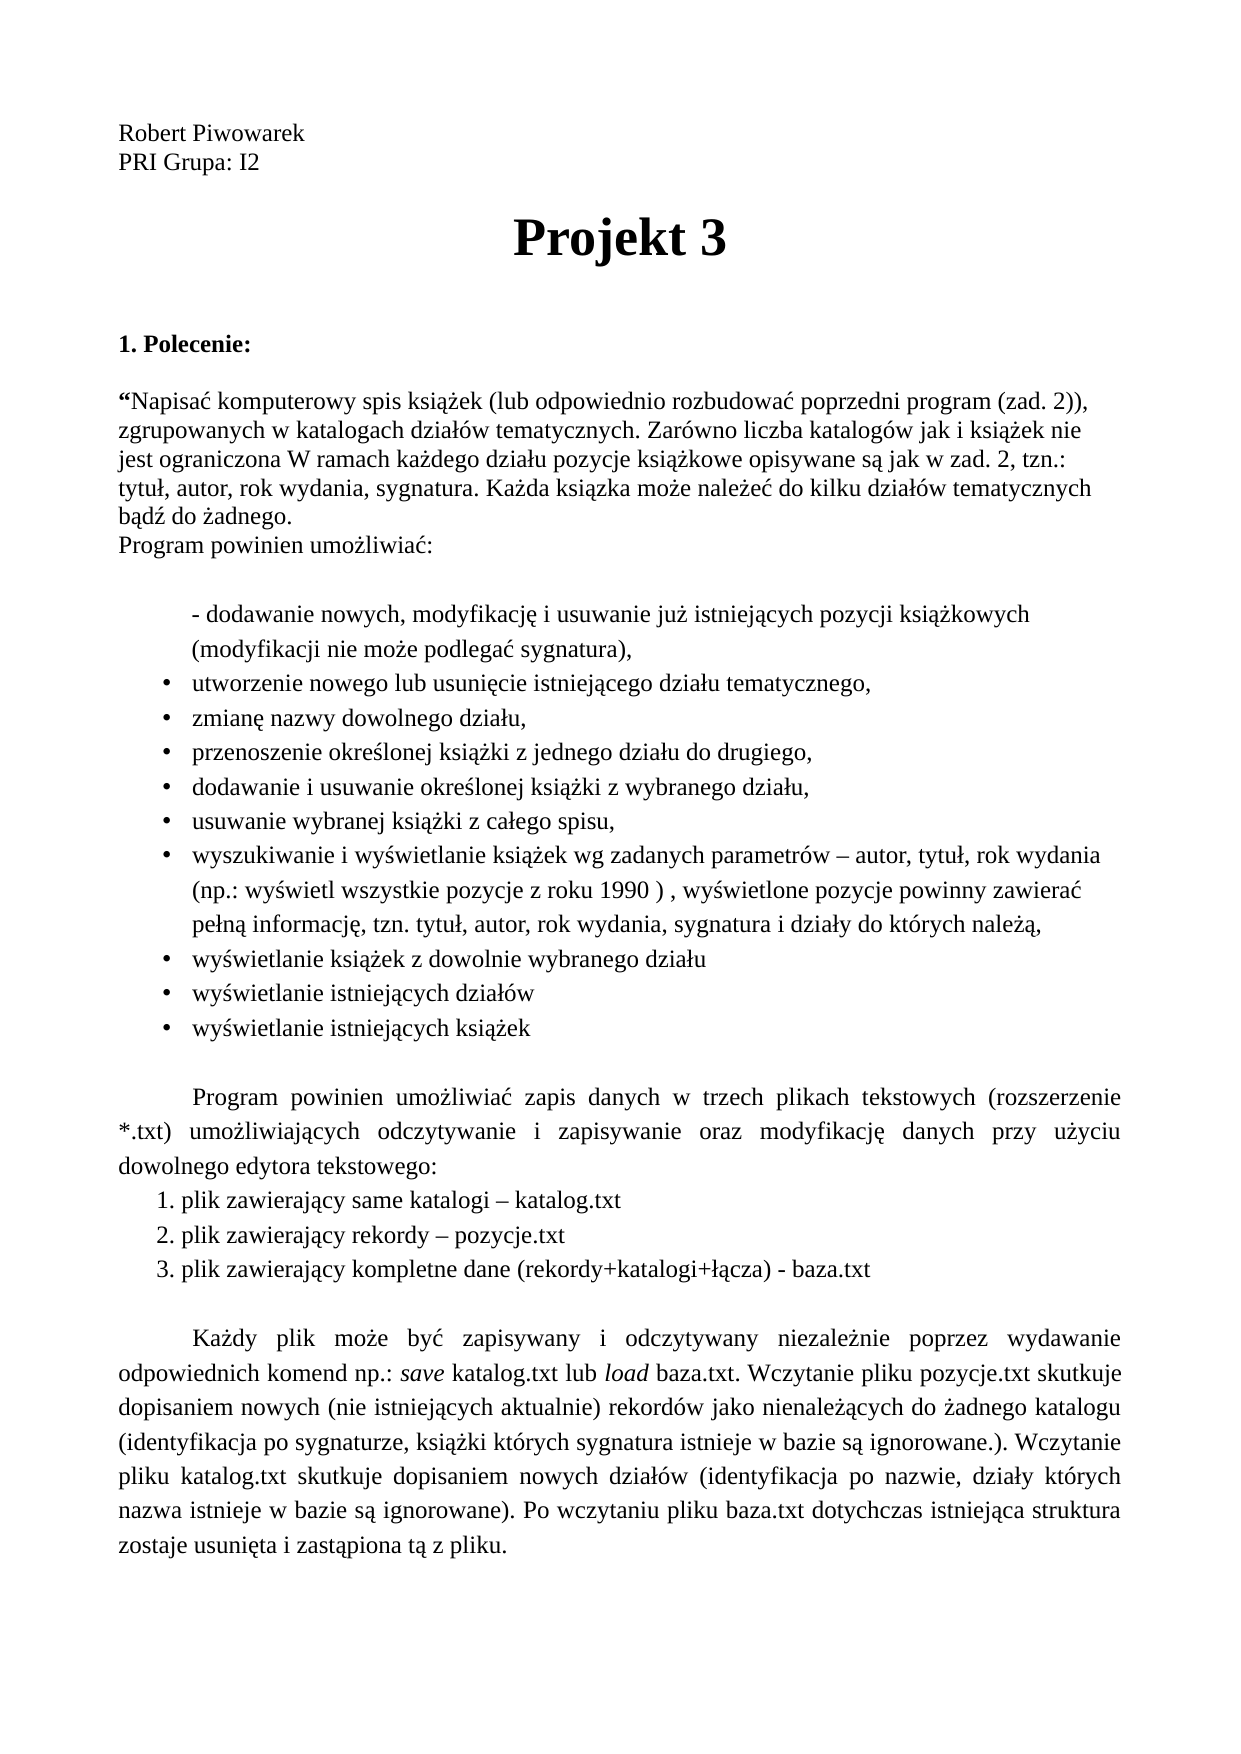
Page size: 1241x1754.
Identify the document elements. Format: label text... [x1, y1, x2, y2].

text Projekt 3 [118, 204, 1122, 267]
list dodawanie i usuwanie określonej książki z wybranego działu, [162, 772, 1122, 800]
text Program powinien umożliwiać: [118, 530, 1122, 559]
list przenoszenie określonej książki z jednego działu do drugiego, [162, 737, 1122, 766]
text PRI Grupa: I2 [118, 147, 1122, 176]
text Program powinien umożliwiać zapis danych w trzech plikach tekstowych (rozszerzenie *.txt) umożliwiających odczytywanie i zapisywanie oraz modyfikację danych przy użyciu dowolnego edytora tekstowego: [118, 1082, 1122, 1179]
text 1. Polecenie: [118, 329, 1122, 358]
list usuwanie wybranej książki z całego spisu, [162, 806, 1122, 835]
text Robert Piwowarek [118, 118, 1122, 147]
text - dodawanie nowych, modyfikację i usuwanie już istniejących pozycji książkowych (modyfikacji nie może podlegać sygnatura), [191, 599, 1122, 662]
text 2. plik zawierający rekordy – pozycje.txt [118, 1220, 1122, 1248]
text Każdy plik może być zapisywany i odczytywany niezależnie poprzez wydawanie odpowiednich komend np.: save katalog.txt lub load baza.txt. Wczytanie pliku pozycje.txt skutkuje dopisaniem nowych (nie istniejących aktualnie) rekordów jako nienależących do żadnego katalogu (identyfikacja po sygnaturze, książki których sygnatura istnieje w bazie są ignorowane.). Wczytanie pliku katalog.txt skutkuje dopisaniem nowych działów (identyfikacja po nazwie, działy których nazwa istnieje w bazie są ignorowane). Po wczytaniu pliku baza.txt dotychczas istniejąca struktura zostaje usunięta i zastąpiona tą z pliku. [118, 1323, 1122, 1559]
text 1. plik zawierający same katalogi – katalog.txt [118, 1185, 1122, 1214]
list wyświetlanie istniejących działów [162, 978, 1122, 1007]
list wyszukiwanie i wyświetlanie książek wg zadanych parametrów – autor, tytuł, rok wydania (np.: wyświetl wszystkie pozycje z roku 1990 ) , wyświetlone pozycje powinny zawierać pełną informację, tzn. tytuł, autor, rok wydania, sygnatura i działy do których należą, [162, 841, 1122, 938]
text 3. plik zawierający kompletne dane (rekordy+katalogi+łącza) - baza.txt [156, 1254, 1122, 1283]
list wyświetlanie istniejących książek [162, 1013, 1122, 1042]
text “Napisać komputerowy spis książek (lub odpowiednio rozbudować poprzedni program (zad. 2)), zgrupowanych w katalogach działów tematycznych. Zarówno liczba katalogów jak i książek nie jest ograniczona W ramach każdego działu pozycje książkowe opisywane są jak w zad. 2, tzn.: tytuł, autor, rok wydania, sygnatura. Każda ksiązka może należeć do kilku działów tematycznych bądź do żadnego. [118, 386, 1122, 530]
list utworzenie nowego lub usunięcie istniejącego działu tematycznego, [162, 668, 1122, 697]
list wyświetlanie książek z dowolnie wybranego działu [162, 944, 1122, 973]
list zmianę nazwy dowolnego działu, [162, 703, 1122, 731]
